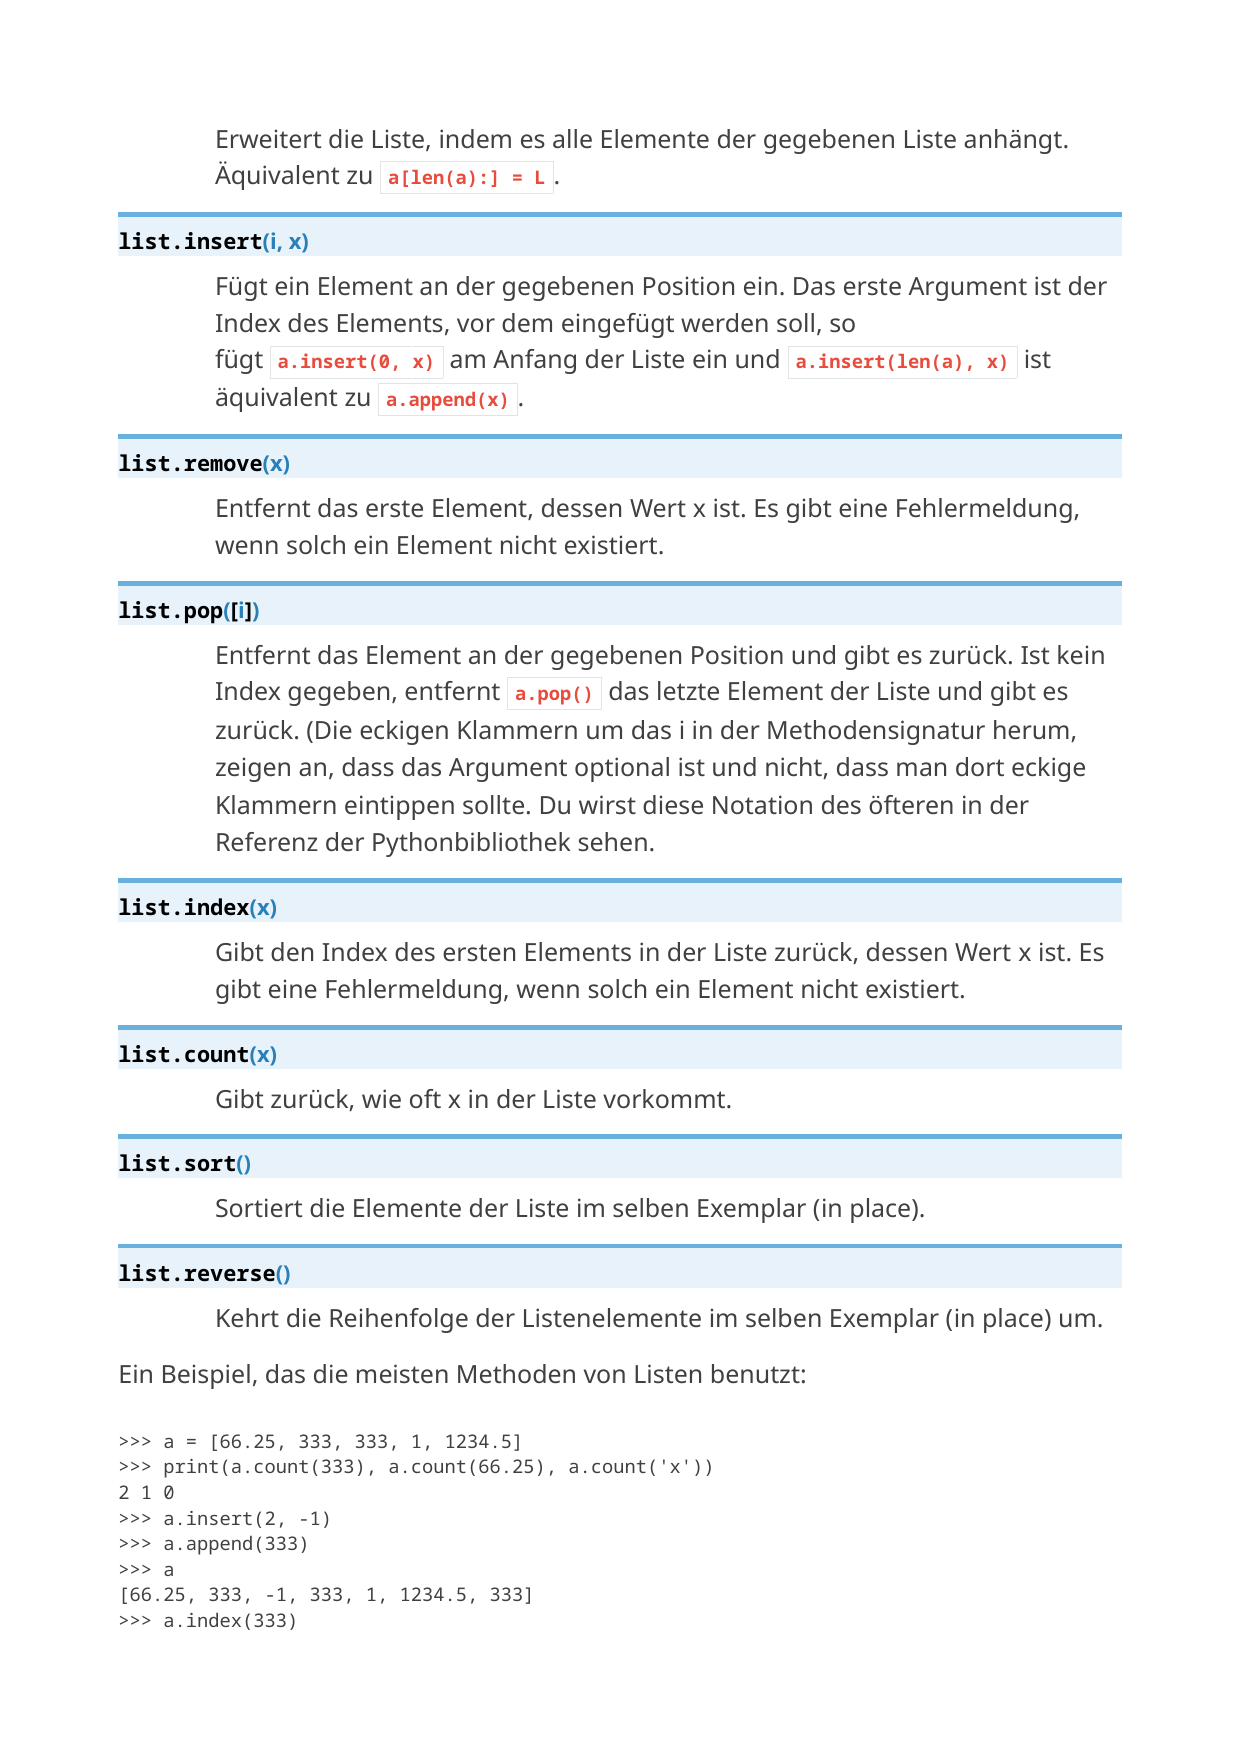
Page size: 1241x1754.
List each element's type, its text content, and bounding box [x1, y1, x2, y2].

text >>> a [118, 1556, 1122, 1581]
subtitle list.count(x) [118, 1030, 1122, 1069]
text >>> print(a.count(333), a.count(66.25), a.count('x')) [118, 1454, 1122, 1479]
list Gibt zurück, wie oft x in der Liste vorkommt. [215, 1078, 1122, 1116]
subtitle list.insert(i, x) [118, 217, 1122, 256]
text 2 1 0 [118, 1479, 1122, 1505]
text >>> a.index(333) [118, 1607, 1122, 1632]
text Ein Beispiel, das die meisten Methoden von Listen benutzt: [118, 1353, 1122, 1391]
text >>> a = [66.25, 333, 333, 1, 1234.5] [118, 1428, 1122, 1454]
list Gibt den Index des ersten Elements in der Liste zurück, dessen Wert x ist. Es gibt eine Fehlermeldung, wenn solch ein Element nicht existiert. [215, 931, 1122, 1006]
list Erweitert die Liste, indem es alle Elemente der gegebenen Liste anhängt. Äquivalent zu a[len(a):] = L. [215, 118, 1122, 193]
text >>> a.insert(2, -1) [118, 1505, 1122, 1530]
list Fügt ein Element an der gegebenen Position ein. Das erste Argument ist der Index des Elements, vor dem eingefügt werden soll, so fügt a.insert(0, x) am Anfang der Liste ein und a.insert(len(a), x) ist äquivalent zu a.append(x). [215, 265, 1122, 415]
subtitle list.index(x) [118, 883, 1122, 922]
list Entfernt das erste Element, dessen Wert x ist. Es gibt eine Fehlermeldung, wenn solch ein Element nicht existiert. [215, 487, 1122, 562]
subtitle list.pop([i]) [118, 586, 1122, 625]
list Sortiert die Elemente der Liste im selben Exemplar (in place). [215, 1187, 1122, 1225]
subtitle list.sort() [118, 1139, 1122, 1178]
text >>> a.append(333) [118, 1530, 1122, 1556]
subtitle list.reverse() [118, 1248, 1122, 1288]
subtitle list.remove(x) [118, 439, 1122, 478]
list Entfernt das Element an der gegebenen Position und gibt es zurück. Ist kein Index gegeben, entfernt a.pop() das letzte Element der Liste und gibt es zurück. (Die eckigen Klammern um das i in der Methodensignatur herum, zeigen an, dass das Argument optional ist und nicht, dass man dort eckige Klammern eintippen sollte. Du wirst diese Notation des öfteren in der Referenz der Pythonbibliothek sehen. [215, 634, 1122, 859]
text [66.25, 333, -1, 333, 1, 1234.5, 333] [118, 1581, 1122, 1607]
list Kehrt die Reihenfolge der Listenelemente im selben Exemplar (in place) um. [215, 1297, 1122, 1334]
